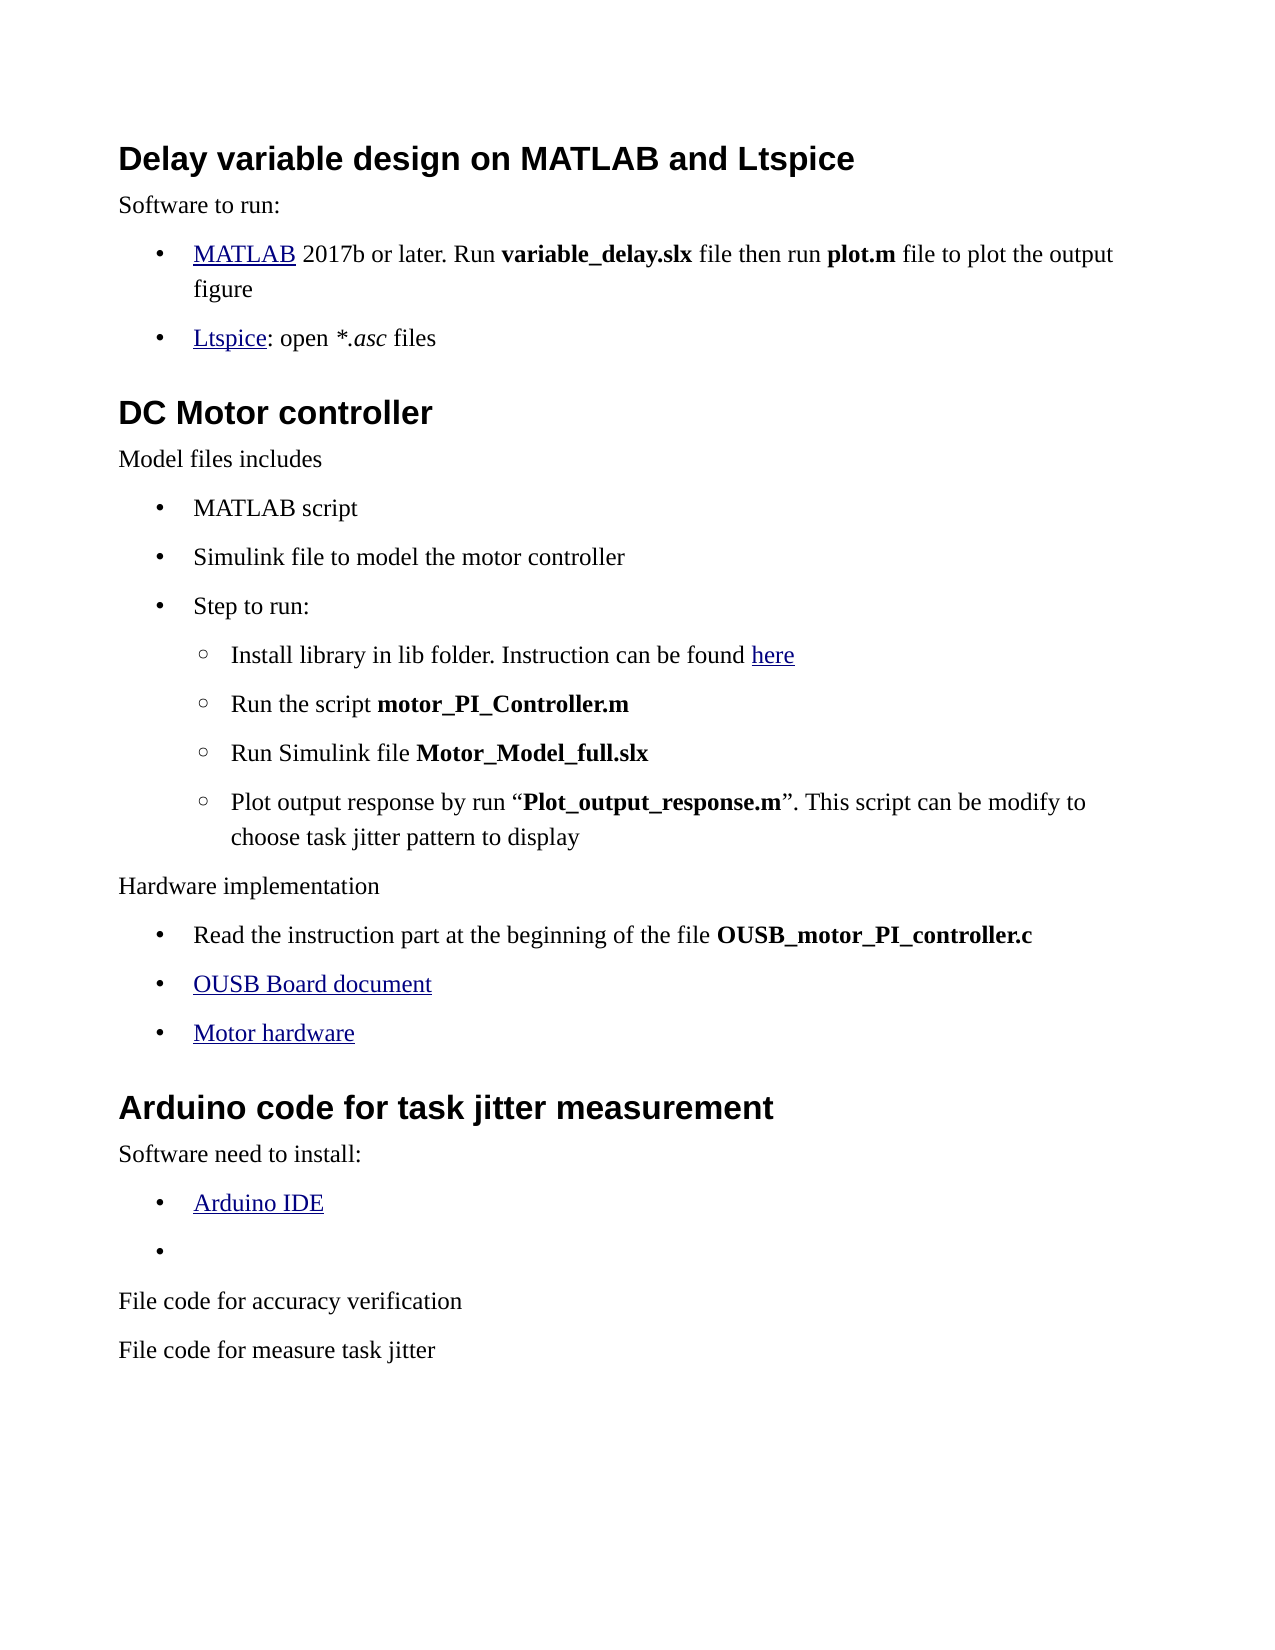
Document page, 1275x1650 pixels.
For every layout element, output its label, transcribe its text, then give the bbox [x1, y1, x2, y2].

list MATLAB 2017b or later. Run variable_delay.slx file then run plot.m file to plot the output figure [156, 239, 1157, 302]
list Run Simulink file Motor_Model_full.slx [193, 738, 1157, 767]
list OUSB Board document [156, 969, 1157, 998]
list Plot output response by run “Plot_output_response.m”. This script can be modify to choose task jitter pattern to display [193, 787, 1157, 850]
list Run the script motor_PI_Controller.m [193, 689, 1157, 718]
list Simulink file to model the motor controller [156, 542, 1157, 571]
list MATLAB script [156, 493, 1157, 522]
text Model files includes [118, 444, 1157, 472]
text Software to run: [118, 190, 1157, 219]
list Ltspice: open *.asc files [156, 323, 1157, 351]
list Read the instruction part at the beginning of the file OUSB_motor_PI_controller.c [156, 920, 1157, 948]
text Software need to install: [118, 1139, 1157, 1168]
list Arduino IDE [156, 1188, 1157, 1217]
subtitle DC Motor controller [118, 393, 1157, 431]
text File code for accuracy verification [118, 1286, 1157, 1315]
text File code for measure task jitter [118, 1335, 1157, 1364]
text Hardware implementation [118, 871, 1157, 899]
list Motor hardware [156, 1018, 1157, 1047]
subtitle Delay variable design on MATLAB and Ltspice [118, 139, 1157, 178]
list Step to run: [156, 591, 1157, 620]
list Install library in lib folder. Instruction can be found here [193, 640, 1157, 669]
subtitle Arduino code for task jitter measurement [118, 1088, 1157, 1126]
